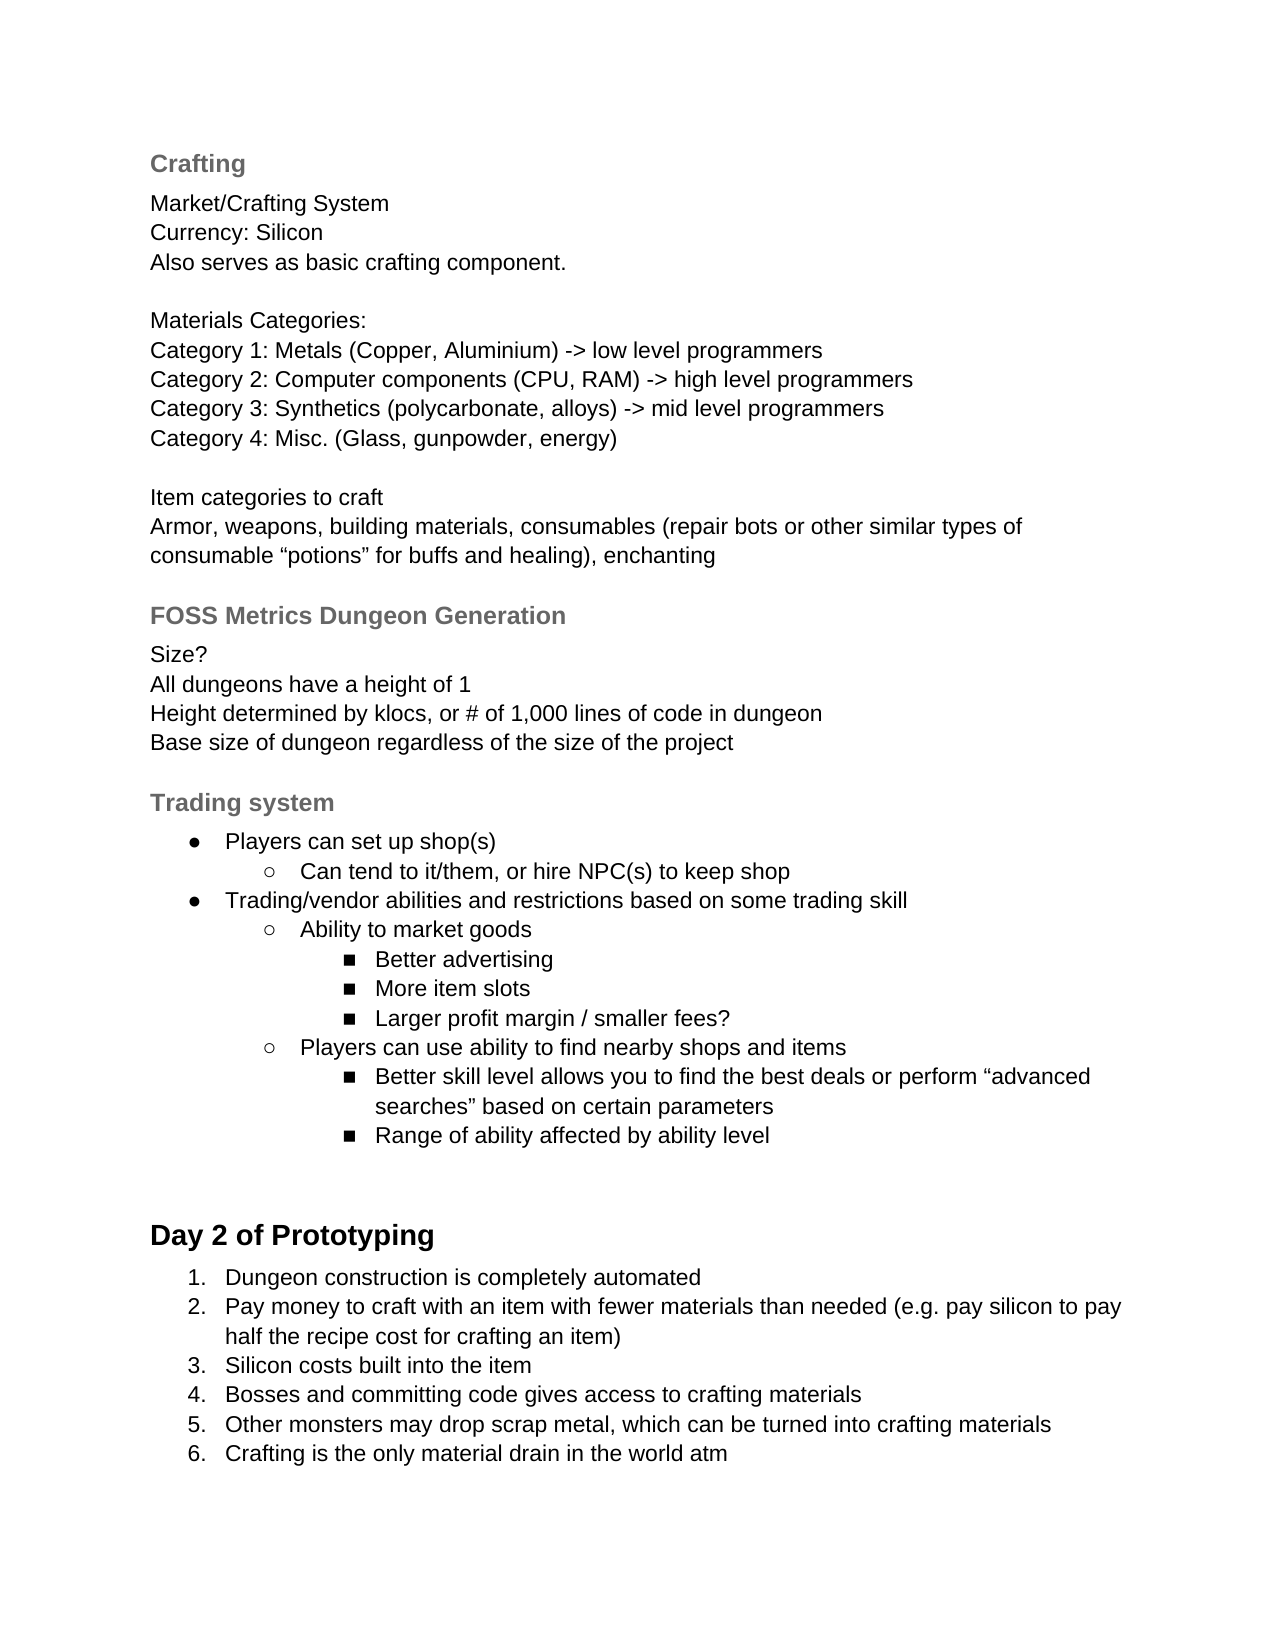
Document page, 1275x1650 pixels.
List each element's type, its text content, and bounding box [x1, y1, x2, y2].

text Materials Categories: [150, 308, 1125, 333]
text Also serves as basic crafting component. [150, 249, 1125, 275]
list Other monsters may drop scrap metal, which can be turned into crafting materials [187, 1412, 1125, 1437]
text Category 4: Misc. (Glass, gunpowder, energy) [150, 425, 1125, 451]
list Trading/vendor abilities and restrictions based on some trading skill [187, 888, 1125, 913]
text Armor, weapons, building materials, consumables (repair bots or other similar types of consumable “potions” for buffs and healing), enchanting [150, 513, 1125, 568]
text Currency: Silicon [150, 220, 1125, 245]
list Dungeon construction is completely automated [187, 1265, 1125, 1290]
subtitle Day 2 of Prototyping [150, 1219, 1125, 1252]
text Size? [150, 642, 1125, 667]
text All dungeons have a height of 1 [150, 671, 1125, 697]
subtitle FOSS Metrics Dungeon Generation [150, 601, 1125, 629]
list Crafting is the only material drain in the world atm [187, 1441, 1125, 1467]
text Market/Crafting System [150, 190, 1125, 216]
text Height determined by klocs, or # of 1,000 lines of code in dungeon [150, 701, 1125, 726]
list Ability to market goods [262, 917, 1125, 943]
list Better skill level allows you to find the best deals or perform “advanced searches” based on certain parameters [150, 1064, 1125, 1119]
list Can tend to it/them, or hire NPC(s) to keep shop [262, 858, 1125, 884]
text Category 1: Metals (Copper, Aluminium) -> low level programmers [150, 337, 1125, 363]
list Silicon costs built into the item [187, 1353, 1125, 1378]
list Range of ability affected by ability level [150, 1123, 1125, 1148]
list More item slots [150, 976, 1125, 1001]
text Category 2: Computer components (CPU, RAM) -> high level programmers [150, 367, 1125, 392]
list Pay money to craft with an item with fewer materials than needed (e.g. pay silicon to pay half the recipe cost for crafting an item) [187, 1294, 1125, 1349]
text Base size of dungeon regardless of the size of the project [150, 730, 1125, 756]
list Players can use ability to find nearby shops and items [262, 1034, 1125, 1060]
list Better advertising [150, 946, 1125, 972]
list Players can set up shop(s) [187, 829, 1125, 854]
text Item categories to craft [150, 484, 1125, 510]
subtitle Crafting [150, 150, 1125, 178]
list Bosses and committing code gives access to crafting materials [187, 1382, 1125, 1408]
subtitle Trading system [150, 788, 1125, 816]
text Category 3: Synthetics (polycarbonate, alloys) -> mid level programmers [150, 396, 1125, 422]
list Larger profit margin / smaller fees? [150, 1005, 1125, 1031]
